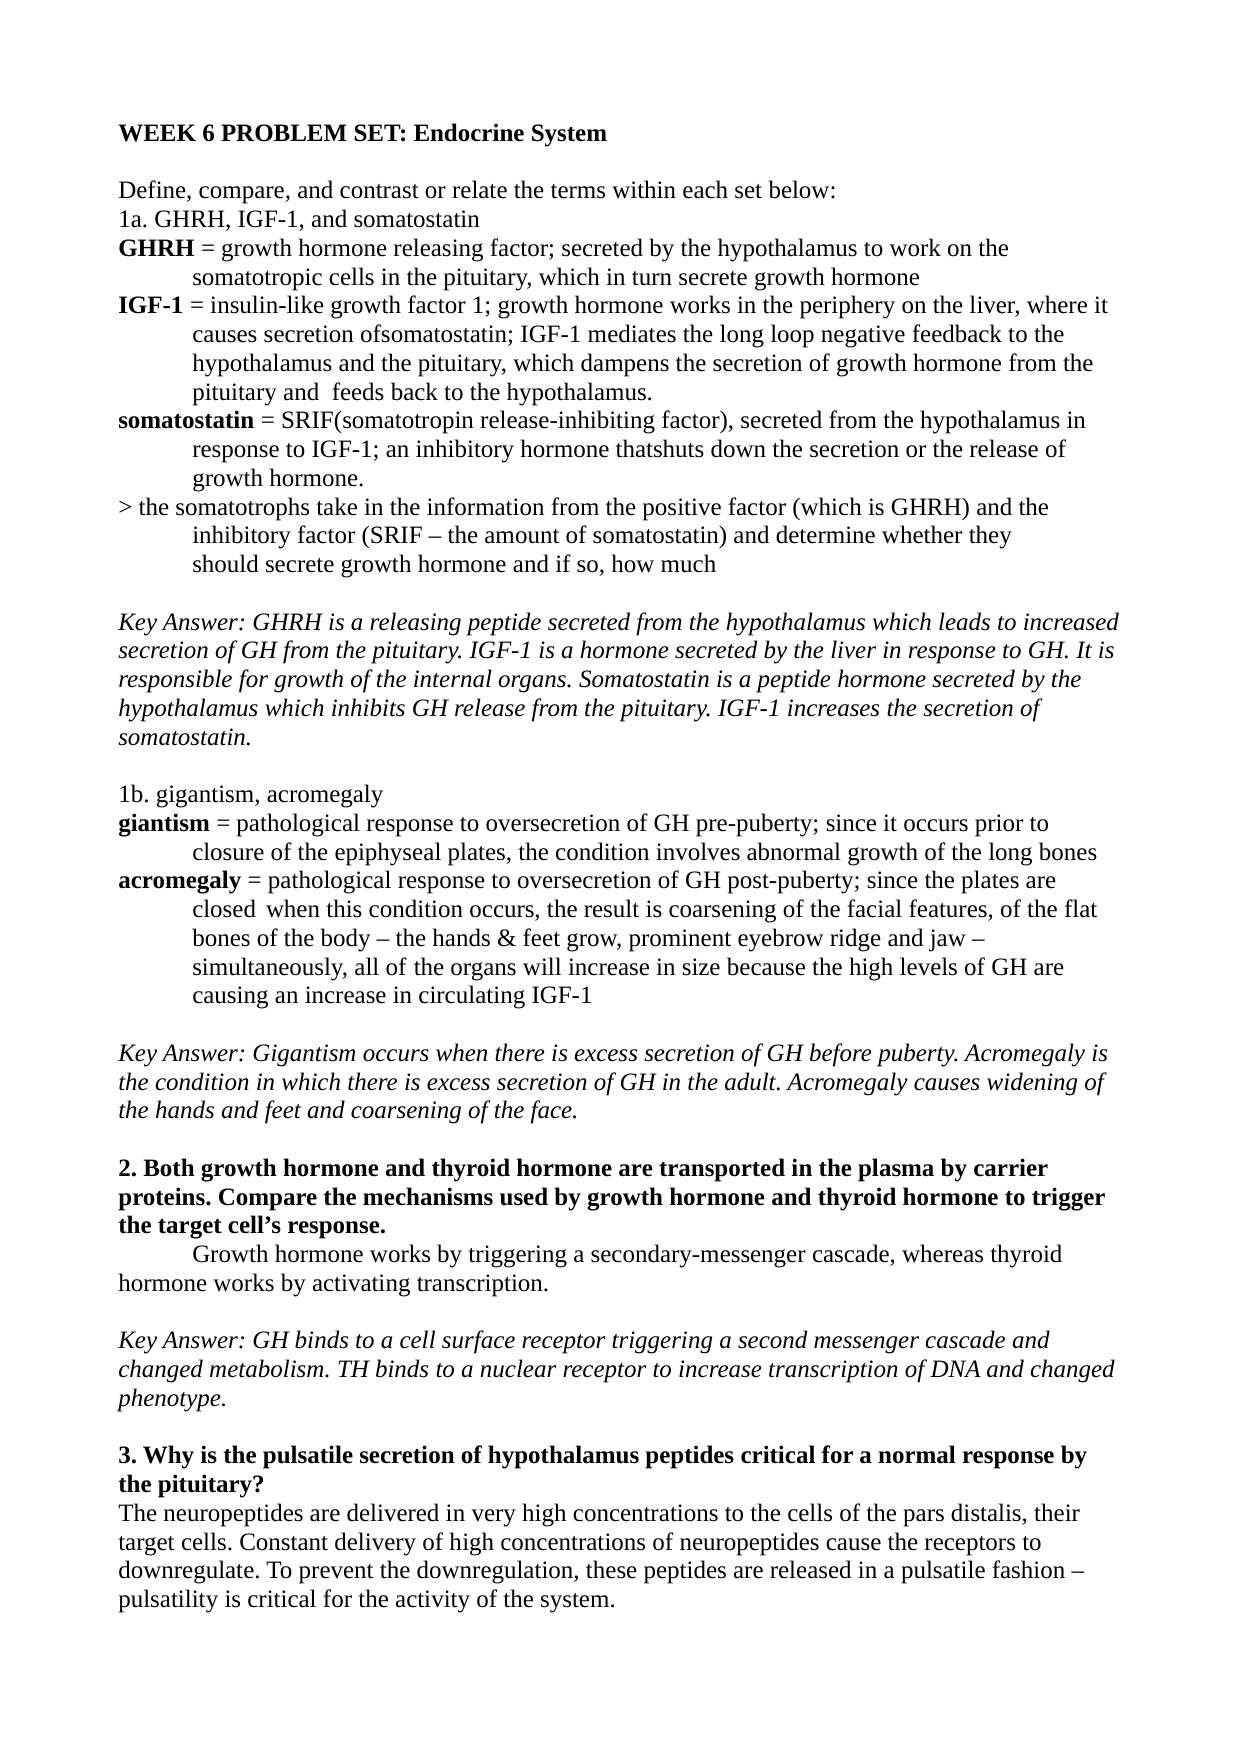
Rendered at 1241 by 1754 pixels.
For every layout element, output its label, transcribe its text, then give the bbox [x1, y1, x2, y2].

text Key Answer: GHRH is a releasing peptide secreted from the hypothalamus which leads to increased secretion of GH from the pituitary. IGF-1 is a hormone secreted by the liver in response to GH. It is responsible for growth of the internal organs. Somatostatin is a peptide hormone secreted by the hypothalamus which inhibits GH release from the pituitary. IGF-1 increases the secretion of somatostatin. [118, 607, 1122, 751]
text 1b. gigantism, acromegaly [118, 779, 1122, 808]
text somatostatin = SRIF(somatotropin release-inhibiting factor), secreted from the hypothalamus in response to IGF-1; an inhibitory hormone thatshuts down the secretion or the release of growth hormone. > the somatotrophs take in the information from the positive factor (which is GHRH) and the inhibitory factor (SRIF – the amount of somatostatin) and determine whether they should secrete growth hormone and if so, how much [118, 406, 1122, 578]
text GHRH = growth hormone releasing factor; secreted by the hypothalamus to work on the somatotropic cells in the pituitary, which in turn secrete growth hormone [118, 233, 1122, 291]
text 2. Both growth hormone and thyroid hormone are transported in the plasma by carrier proteins. Compare the mechanisms used by growth hormone and thyroid hormone to trigger the target cell’s response. [118, 1153, 1122, 1239]
text giantism = pathological response to oversecretion of GH pre-puberty; since it occurs prior to closure of the epiphyseal plates, the condition involves abnormal growth of the long bones [118, 808, 1122, 866]
text Key Answer: Gigantism occurs when there is excess secretion of GH before puberty. Acromegaly is the condition in which there is excess secretion of GH in the adult. Acromegaly causes widening of the hands and feet and coarsening of the face. [118, 1038, 1122, 1124]
text The neuropeptides are delivered in very high concentrations to the cells of the pars distalis, their target cells. Constant delivery of high concentrations of neuropeptides cause the receptors to downregulate. To prevent the downregulation, these peptides are released in a pulsatile fashion – pulsatility is critical for the activity of the system. [118, 1498, 1122, 1613]
text 3. Why is the pulsatile secretion of hypothalamus peptides critical for a normal response by the pituitary? [118, 1441, 1122, 1498]
text Define, compare, and contrast or relate the terms within each set below: 1a. GHRH, IGF-1, and somatostatin [118, 176, 1122, 233]
text WEEK 6 PROBLEM SET: Endocrine System [118, 118, 1122, 147]
text acromegaly = pathological response to oversecretion of GH post-puberty; since the plates are closed when this condition occurs, the result is coarsening of the facial features, of the flat bones of the body – the hands & feet grow, prominent eyebrow ridge and jaw – simultaneously, all of the organs will increase in size because the high levels of GH are causing an increase in circulating IGF-1 [118, 866, 1122, 1009]
text Key Answer: GH binds to a cell surface receptor triggering a second messenger cascade and changed metabolism. TH binds to a nuclear receptor to increase transcription of DNA and changed phenotype. [118, 1326, 1122, 1412]
text Growth hormone works by triggering a secondary-messenger cascade, whereas thyroid hormone works by activating transcription. [118, 1239, 1122, 1297]
text IGF-1 = insulin-like growth factor 1; growth hormone works in the periphery on the liver, where it causes secretion ofsomatostatin; IGF-1 mediates the long loop negative feedback to the hypothalamus and the pituitary, which dampens the secretion of growth hormone from the pituitary and feeds back to the hypothalamus. [118, 291, 1122, 406]
